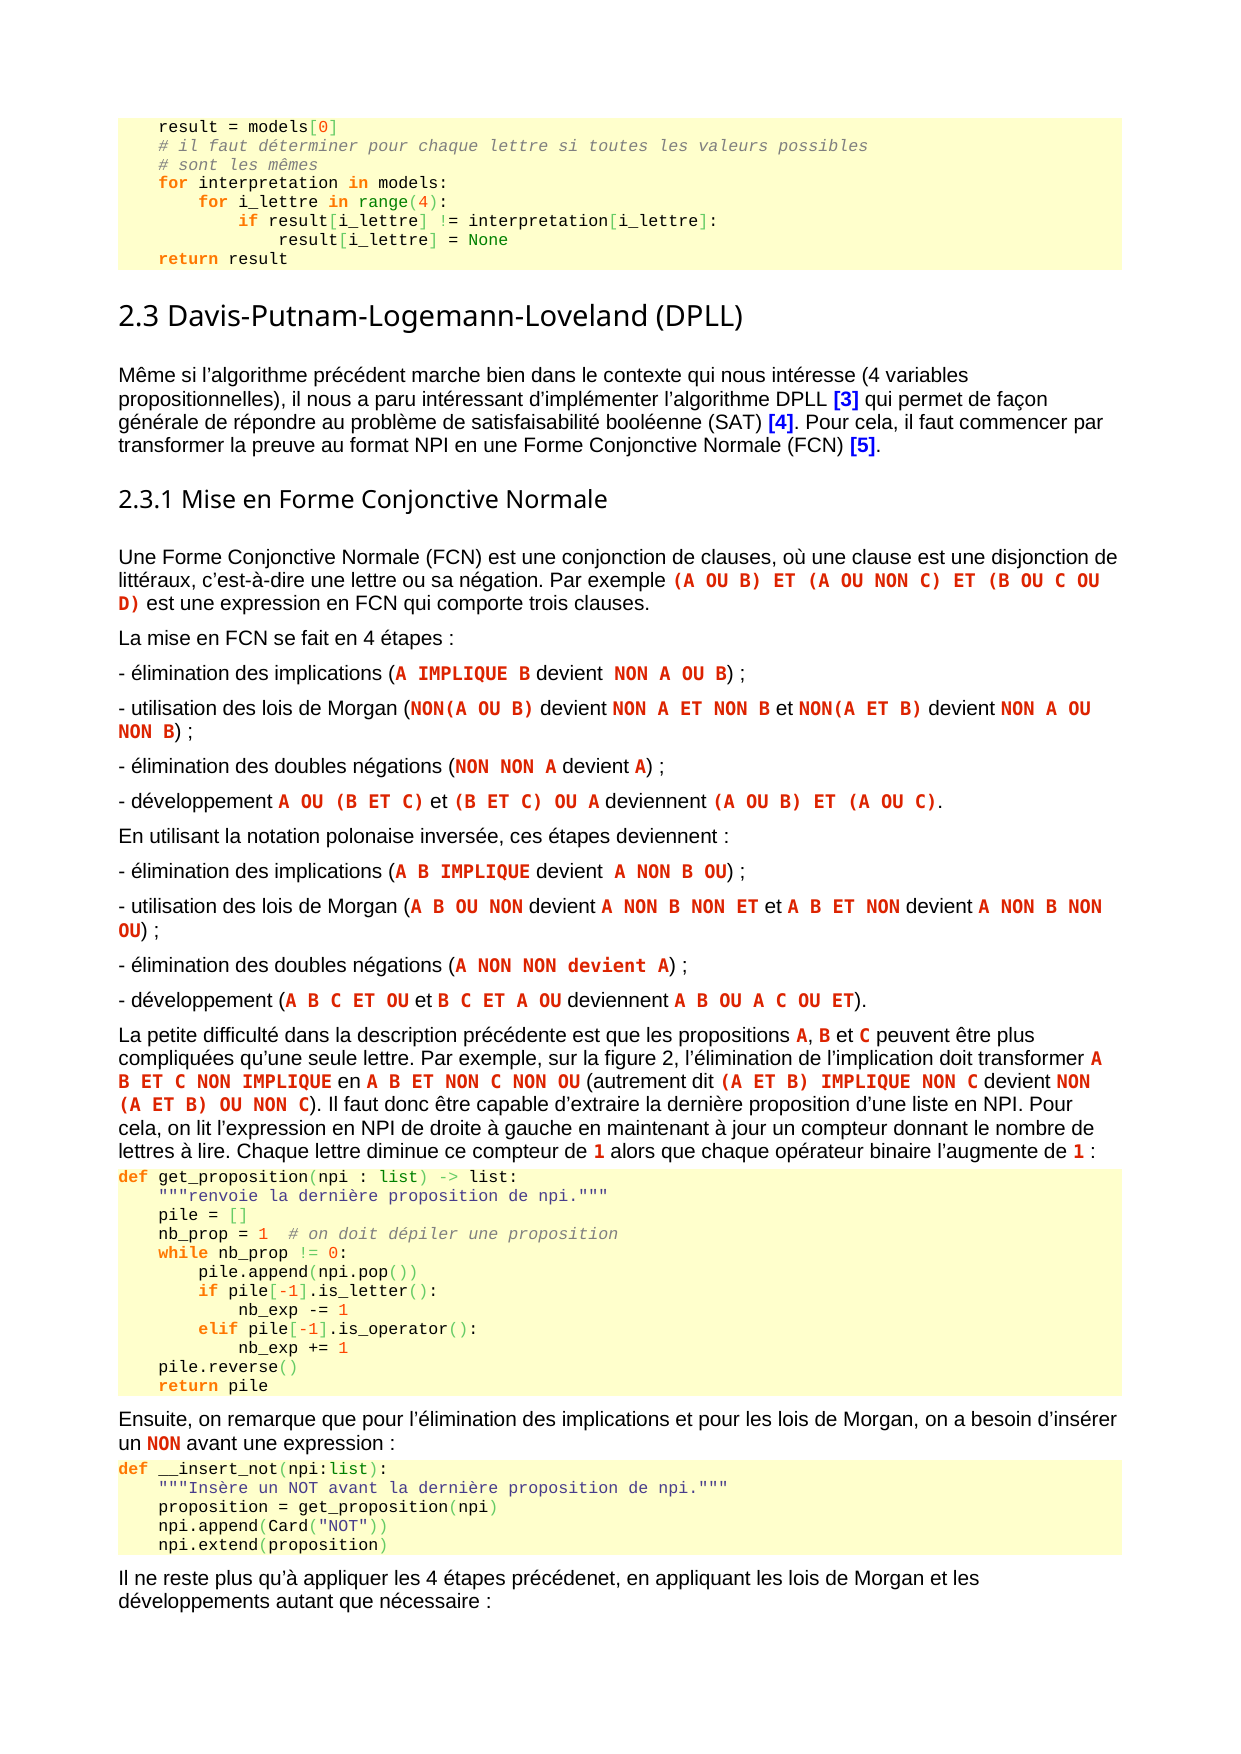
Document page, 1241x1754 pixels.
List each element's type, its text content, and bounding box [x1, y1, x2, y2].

text pile.reverse() [118, 1358, 1122, 1377]
text return result [118, 251, 1122, 270]
text while nb_prop != 0: [118, 1244, 1122, 1263]
text for interpretation in models: [118, 175, 1122, 194]
text def __insert_not(npi:list): [118, 1460, 1122, 1479]
text for i_lettre in range(4): [118, 194, 1122, 213]
text return pile [118, 1377, 1122, 1396]
text La mise en FCN se fait en 4 étapes : [118, 627, 1122, 650]
text elif pile[-1].is_operator(): [118, 1320, 1122, 1339]
text - élimination des implications (A IMPLIQUE B devient NON A OU B) ; [118, 662, 1122, 685]
text if result[i_lettre] != interpretation[i_lettre]: [118, 213, 1122, 232]
text npi.extend(proposition) [118, 1536, 1122, 1555]
text if pile[-1].is_letter(): [118, 1282, 1122, 1301]
text """renvoie la dernière proposition de npi.""" [118, 1188, 1122, 1207]
subtitle 2.3 Davis-Putnam-Logemann-Loveland (DPLL) [118, 295, 1122, 334]
text nb_exp += 1 [118, 1339, 1122, 1358]
text En utilisant la notation polonaise inversée, ces étapes deviennent : [118, 825, 1122, 848]
text nb_exp -= 1 [118, 1301, 1122, 1320]
text result[i_lettre] = None [118, 232, 1122, 251]
text - élimination des implications (A B IMPLIQUE devient A NON B OU) ; [118, 860, 1122, 883]
text Il ne reste plus qu’à appliquer les 4 étapes précédenet, en appliquant les lois de Morgan et les développements autant que nécessaire : [118, 1567, 1122, 1613]
subtitle 2.3.1 Mise en Forme Conjonctive Normale [118, 482, 1122, 516]
text """Insère un NOT avant la dernière proposition de npi.""" [118, 1479, 1122, 1498]
text - développement (A B C ET OU et B C ET A OU deviennent A B OU A C OU ET). [118, 988, 1122, 1012]
text - élimination des doubles négations (NON NON A devient A) ; [118, 755, 1122, 778]
text pile.append(npi.pop()) [118, 1263, 1122, 1282]
text # il faut déterminer pour chaque lettre si toutes les valeurs possibles [118, 137, 1122, 156]
text def get_proposition(npi : list) -> list: [118, 1169, 1122, 1188]
text nb_prop = 1 # on doit dépiler une proposition [118, 1226, 1122, 1244]
text - utilisation des lois de Morgan (A B OU NON devient A NON B NON ET et A B ET NON devient A NON B NON OU) ; [118, 895, 1122, 942]
text Une Forme Conjonctive Normale (FCN) est une conjonction de clauses, où une clause est une disjonction de littéraux, c’est-à-dire une lettre ou sa négation. Par exemple (A OU B) ET (A OU NON C) ET (B OU C OU D) est une expression en FCN qui comporte trois clauses. [118, 545, 1122, 615]
text proposition = get_proposition(npi) [118, 1498, 1122, 1517]
text npi.append(Card("NOT")) [118, 1517, 1122, 1536]
text pile = [] [118, 1207, 1122, 1226]
text - utilisation des lois de Morgan (NON(A OU B) devient NON A ET NON B et NON(A ET B) devient NON A OU NON B) ; [118, 697, 1122, 743]
text # sont les mêmes [118, 156, 1122, 175]
text La petite difficulté dans la description précédente est que les propositions A, B et C peuvent être plus compliquées qu’une seule lettre. Par exemple, sur la figure 2, l’élimination de l’implication doit transformer A B ET C NON IMPLIQUE en A B ET NON C NON OU (autrement dit (A ET B) IMPLIQUE NON C devient NON (A ET B) OU NON C). Il faut donc être capable d’extraire la dernière proposition d’une liste en NPI. Pour cela, on lit l’expression en NPI de droite à gauche en maintenant à jour un compteur donnant le nombre de lettres à lire. Chaque lettre diminue ce compteur de 1 alors que chaque opérateur binaire l’augmente de 1 : [118, 1023, 1122, 1163]
text - élimination des doubles négations (A NON NON devient A) ; [118, 953, 1122, 977]
text Même si l’algorithme précédent marche bien dans le contexte qui nous intéresse (4 variables propositionnelles), il nous a paru intéressant d’implémenter l’algorithme DPLL [3] qui permet de façon générale de répondre au problème de satisfaisabilité booléenne (SAT) [4]. Pour cela, il faut commencer par transformer la preuve au format NPI en une Forme Conjonctive Normale (FCN) [5]. [118, 364, 1122, 457]
text result = models[0] [118, 118, 1122, 137]
text Ensuite, on remarque que pour l’élimination des implications et pour les lois de Morgan, on a besoin d’insérer un NON avant une expression : [118, 1408, 1122, 1454]
text - développement A OU (B ET C) et (B ET C) OU A deviennent (A OU B) ET (A OU C). [118, 790, 1122, 813]
